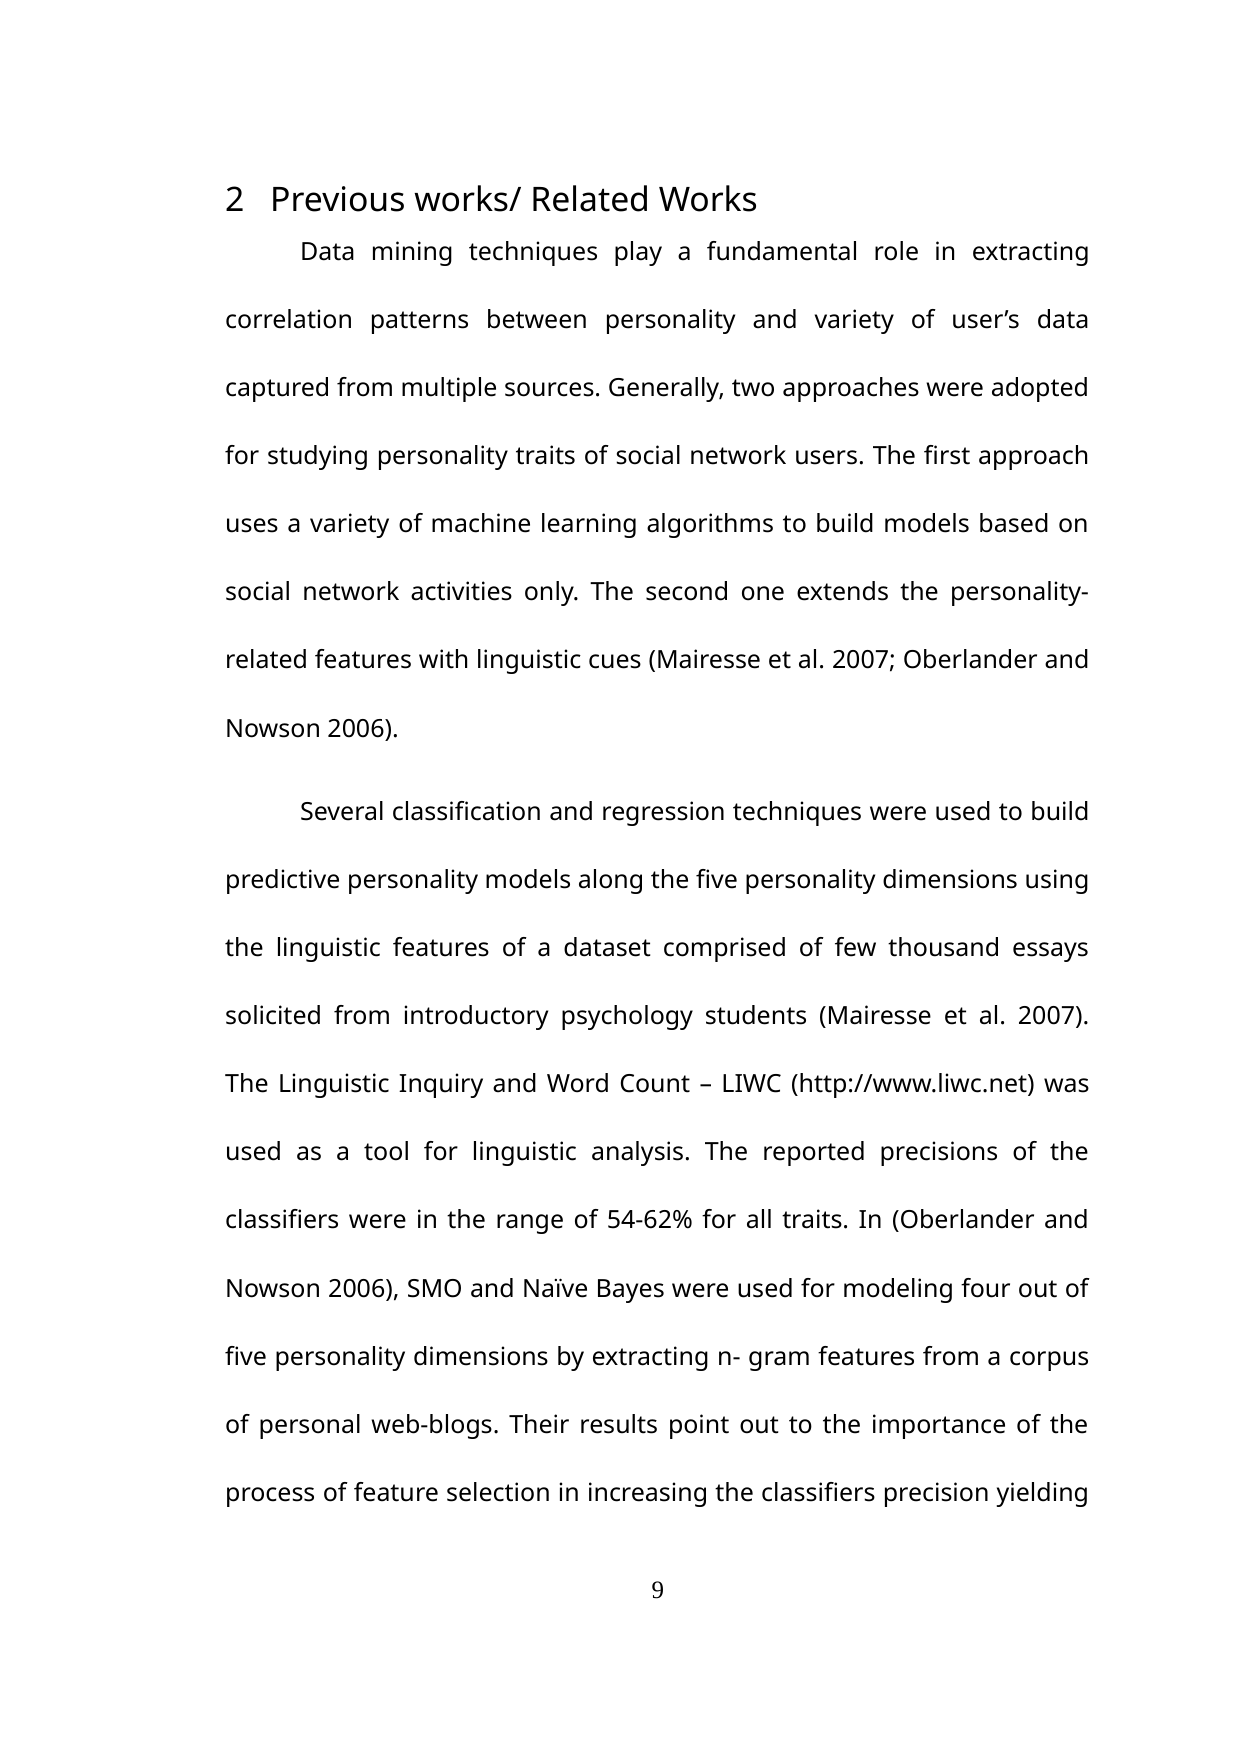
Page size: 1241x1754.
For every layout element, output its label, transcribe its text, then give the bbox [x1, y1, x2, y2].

subtitle Previous works/ Related Works [225, 175, 1090, 221]
text Several classification and regression techniques were used to build predictive personality models along the five personality dimensions using the linguistic features of a dataset comprised of few thousand essays solicited from introductory psychology students (Mairesse et al. 2007). The Linguistic Inquiry and Word Count – LIWC (http://www.liwc.net) was used as a tool for linguistic analysis. The reported precisions of the classifiers were in the range of 54-62% for all traits. In (Oberlander and Nowson 2006), SMO and Naïve Bayes were used for modeling four out of five personality dimensions by extracting n- gram features from a corpus of personal web-blogs. Their results point out to the importance of the process of feature selection in increasing the classifiers precision yielding [225, 793, 1090, 1509]
text Data mining techniques play a fundamental role in extracting correlation patterns between personality and variety of user’s data captured from multiple sources. Generally, two approaches were adopted for studying personality traits of social network users. The first approach uses a variety of machine learning algorithms to build models based on social network activities only. The second one extends the personality-related features with linguistic cues (Mairesse et al. 2007; Oberlander and Nowson 2006). [225, 233, 1090, 744]
